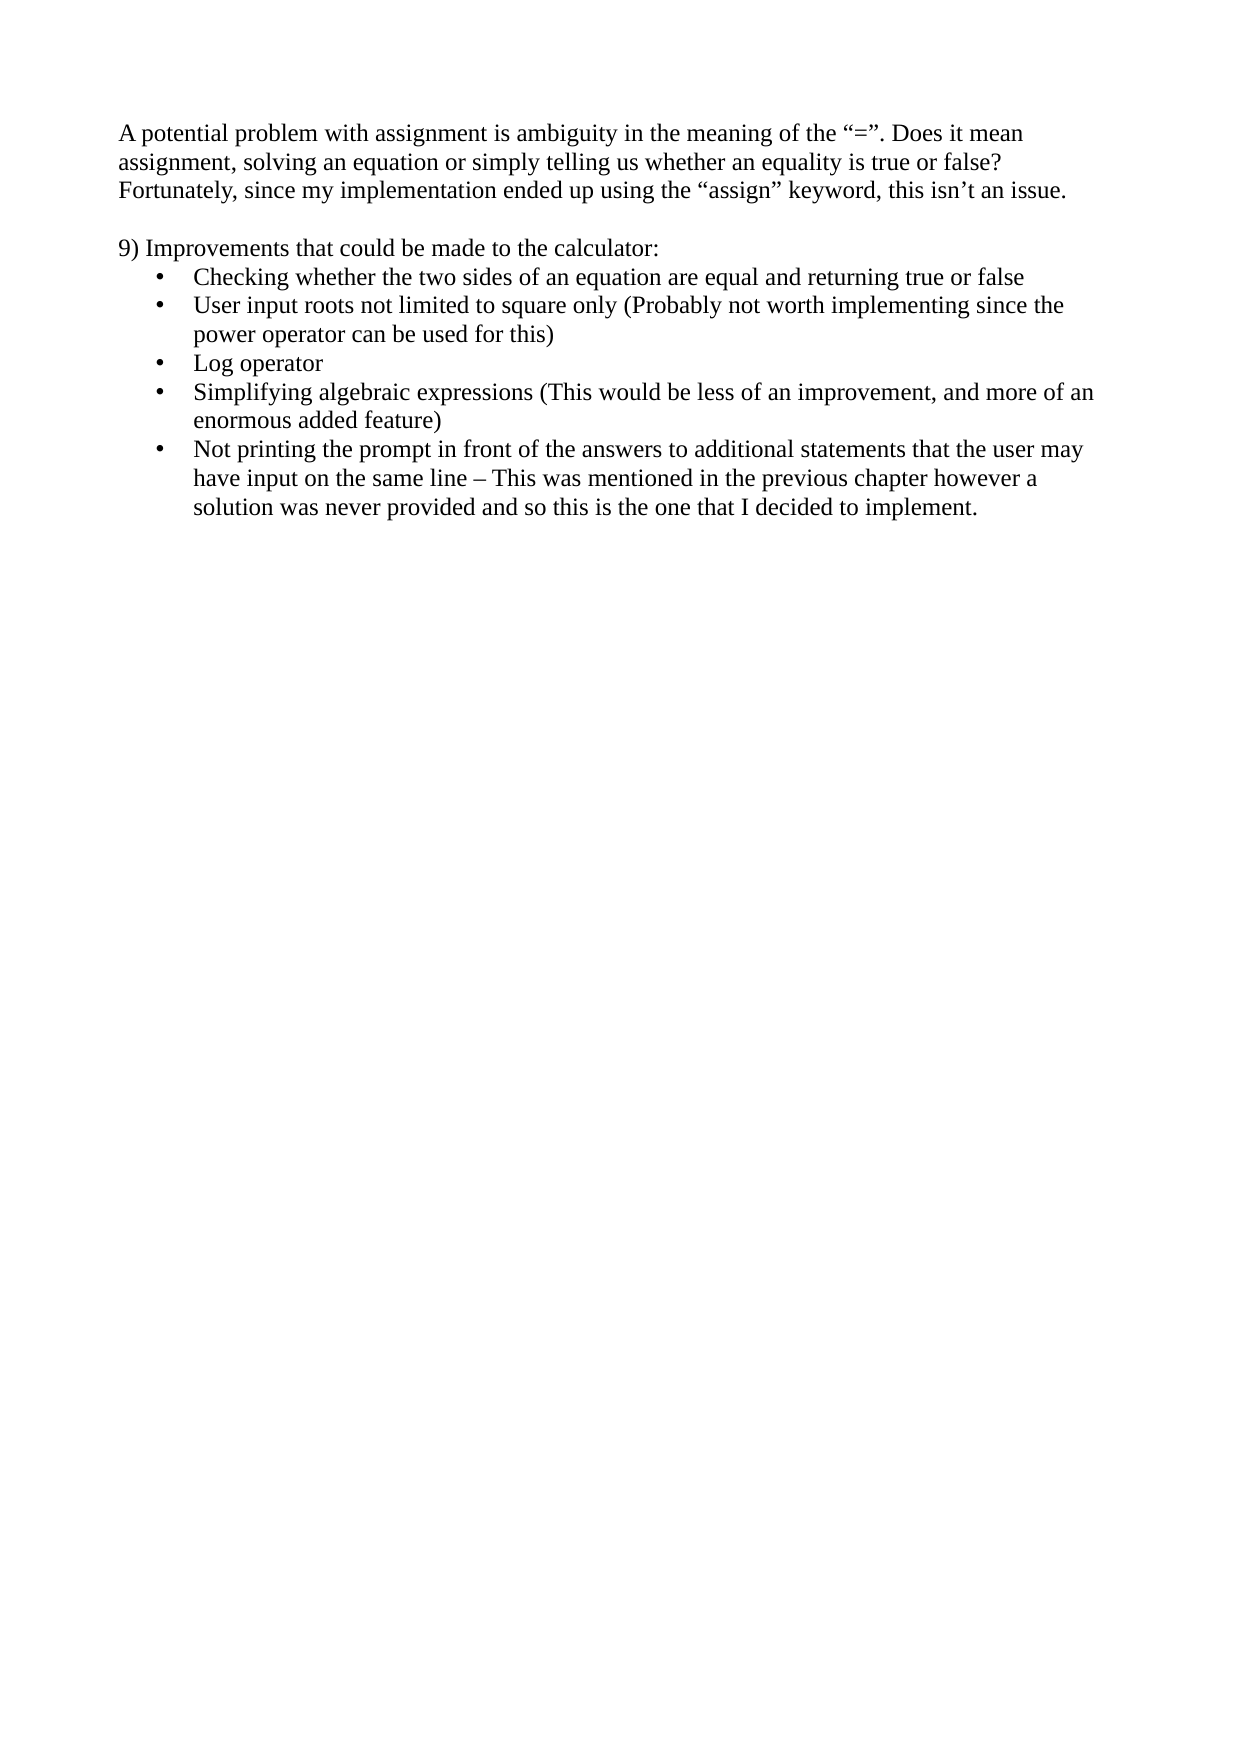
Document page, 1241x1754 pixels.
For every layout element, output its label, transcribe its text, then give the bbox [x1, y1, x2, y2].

text A potential problem with assignment is ambiguity in the meaning of the “=”. Does it mean assignment, solving an equation or simply telling us whether an equality is true or false? Fortunately, since my implementation ended up using the “assign” keyword, this isn’t an issue. [118, 118, 1122, 204]
text 9) Improvements that could be made to the calculator: [118, 233, 1122, 262]
list User input roots not limited to square only (Probably not worth implementing since the power operator can be used for this) [156, 291, 1122, 348]
list Simplifying algebraic expressions (This would be less of an improvement, and more of an enormous added feature) [156, 377, 1122, 434]
list Checking whether the two sides of an equation are equal and returning true or false [156, 262, 1122, 291]
list Log operator [156, 348, 1122, 377]
list Not printing the prompt in front of the answers to additional statements that the user may have input on the same line – This was mentioned in the previous chapter however a solution was never provided and so this is the one that I decided to implement. [156, 434, 1122, 521]
